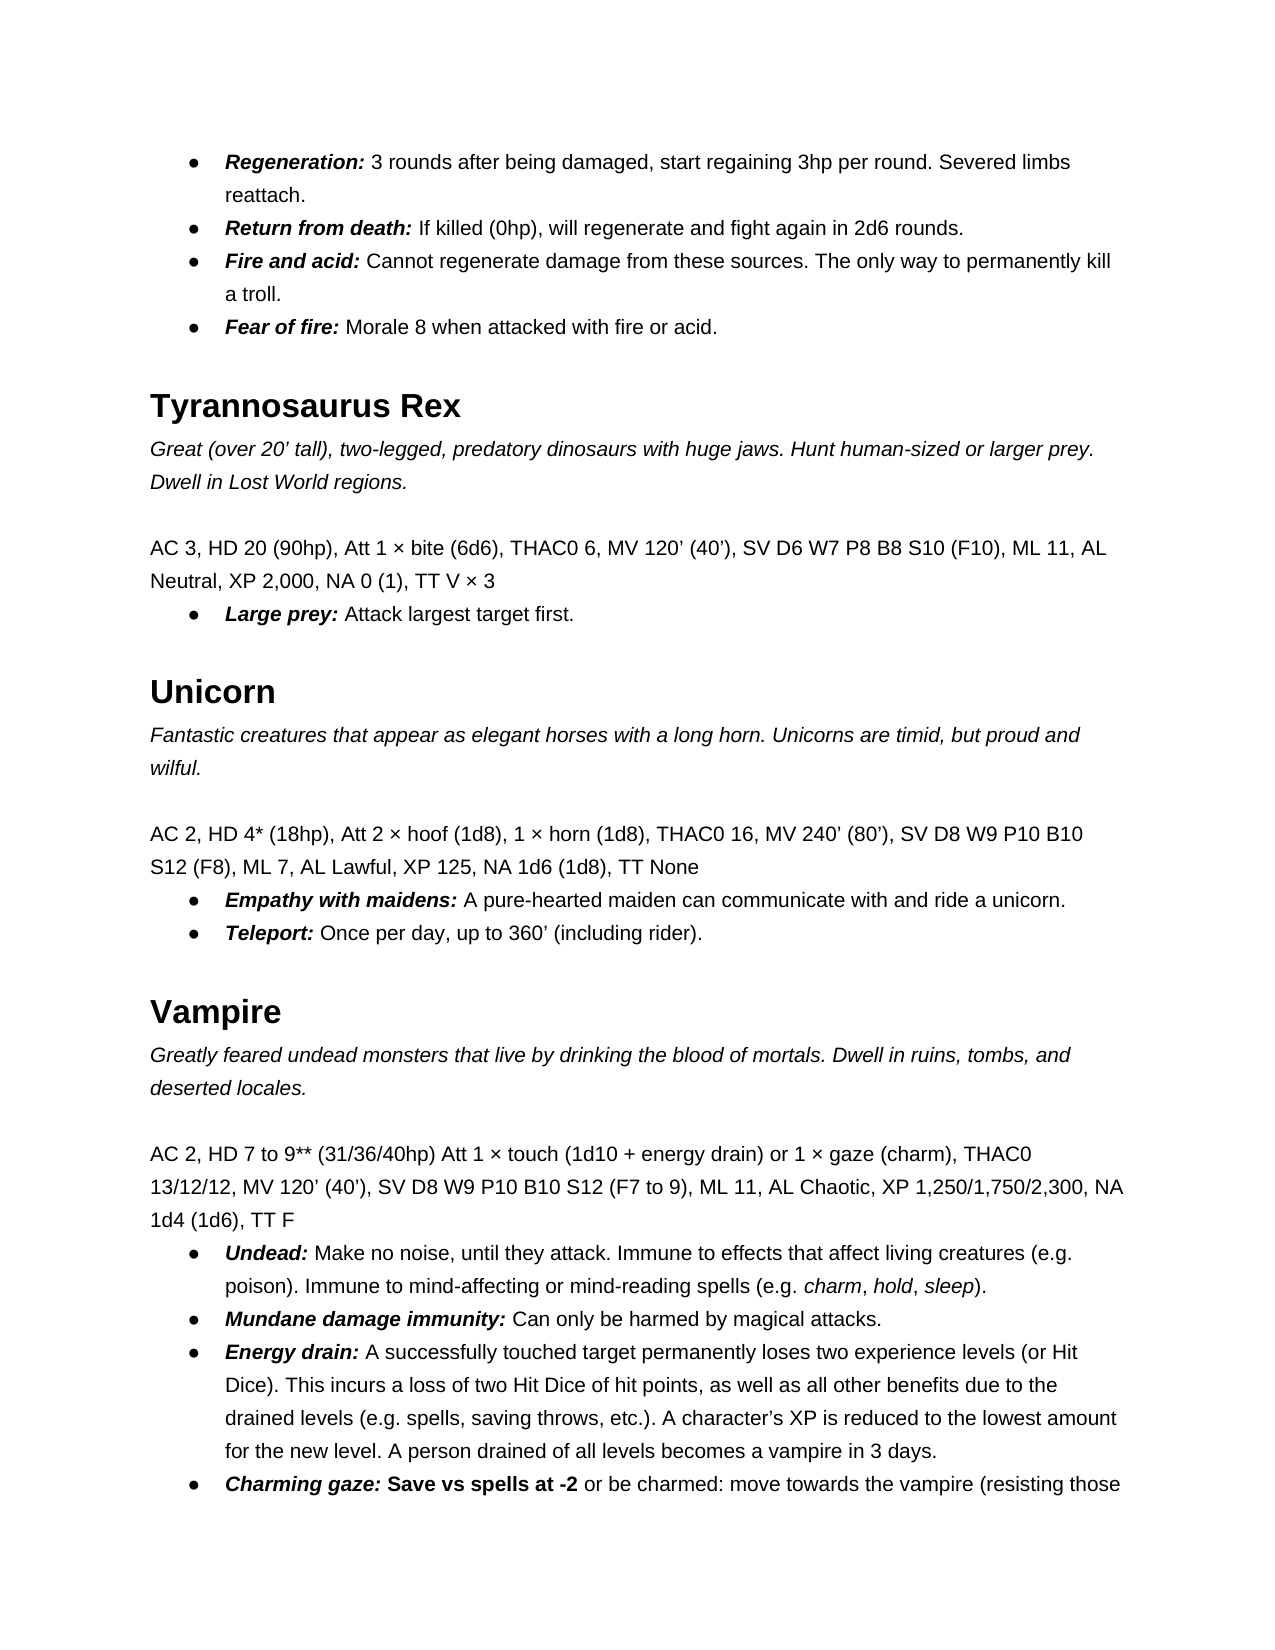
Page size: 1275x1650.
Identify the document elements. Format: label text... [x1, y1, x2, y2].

subtitle Unicorn [150, 672, 1125, 711]
list Teleport: Once per day, up to 360’ (including rider). [187, 921, 1125, 945]
text Great (over 20’ tall), two-legged, predatory dinosaurs with huge jaws. Hunt human-sized or larger prey. Dwell in Lost World regions. [150, 437, 1125, 493]
list Regeneration: 3 rounds after being damaged, start regaining 3hp per round. Severed limbs reattach. [187, 150, 1125, 207]
text AC 2, HD 7 to 9** (31/36/40hp) Att 1 × touch (1d10 + energy drain) or 1 × gaze (charm), THAC0 13/12/12, MV 120’ (40’), SV D8 W9 P10 B10 S12 (F7 to 9), ML 11, AL Chaotic, XP 1,250/1,750/2,300, NA 1d4 (1d6), TT F [150, 1142, 1125, 1232]
subtitle Vampire [150, 992, 1125, 1030]
list Charming gaze: Save vs spells at -2 or be charmed: move towards the vampire (resisting those [187, 1472, 1125, 1496]
list Fear of fire: Morale 8 when attacked with fire or acid. [187, 315, 1125, 339]
text Greatly feared undead monsters that live by drinking the blood of mortals. Dwell in ruins, tombs, and deserted locales. [150, 1043, 1125, 1100]
text AC 2, HD 4* (18hp), Att 2 × hoof (1d8), 1 × horn (1d8), THAC0 16, MV 240’ (80’), SV D8 W9 P10 B10 S12 (F8), ML 7, AL Lawful, XP 125, NA 1d6 (1d8), TT None [150, 822, 1125, 879]
subtitle Tyrannosaurus Rex [150, 386, 1125, 424]
list Fire and acid: Cannot regenerate damage from these sources. The only way to permanently kill a troll. [187, 249, 1125, 306]
text AC 3, HD 20 (90hp), Att 1 × bite (6d6), THAC0 6, MV 120’ (40’), SV D6 W7 P8 B8 S10 (F10), ML 11, AL Neutral, XP 2,000, NA 0 (1), TT V × 3 [150, 536, 1125, 593]
list Mundane damage immunity: Can only be harmed by magical attacks. [187, 1307, 1125, 1331]
list Empathy with maidens: A pure-hearted maiden can communicate with and ride a unicorn. [187, 888, 1125, 912]
list Undead: Make no noise, until they attack. Immune to effects that affect living creatures (e.g. poison). Immune to mind-affecting or mind-reading spells (e.g. charm, hold, sleep). [187, 1241, 1125, 1298]
text Fantastic creatures that appear as elegant horses with a long horn. Unicorns are timid, but proud and wilful. [150, 723, 1125, 780]
list Large prey: Attack largest target first. [187, 602, 1125, 626]
list Energy drain: A successfully touched target permanently loses two experience levels (or Hit Dice). This incurs a loss of two Hit Dice of hit points, as well as all other benefits due to the drained levels (e.g. spells, saving throws, etc.). A character’s XP is reduced to the lowest amount for the new level. A person drained of all levels becomes a vampire in 3 days. [187, 1340, 1125, 1463]
list Return from death: If killed (0hp), will regenerate and fight again in 2d6 rounds. [187, 216, 1125, 240]
